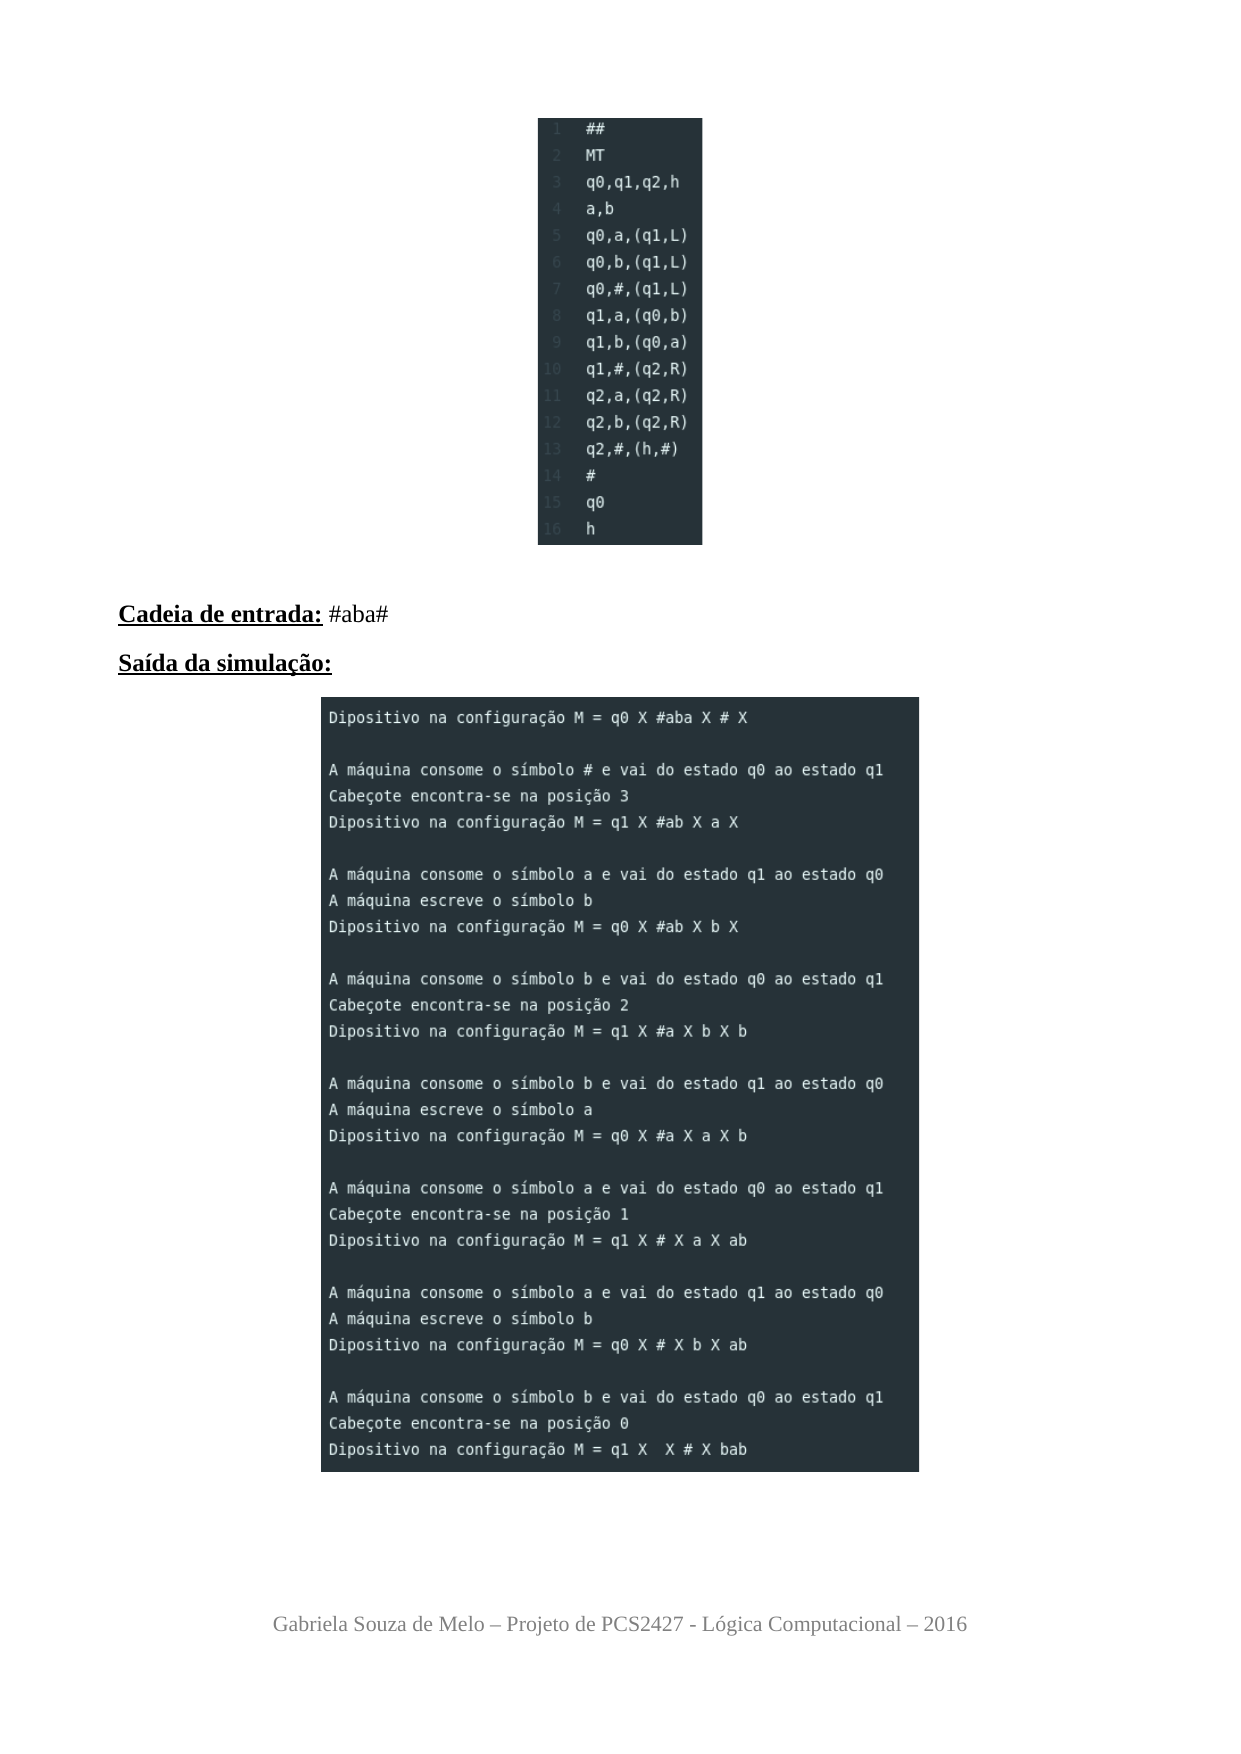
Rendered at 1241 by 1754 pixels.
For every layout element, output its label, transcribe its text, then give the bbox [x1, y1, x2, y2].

text Cadeia de entrada: #aba# [118, 599, 1122, 628]
picture [537, 118, 703, 545]
picture [321, 697, 920, 1472]
text Saída da simulação: [118, 648, 1122, 677]
